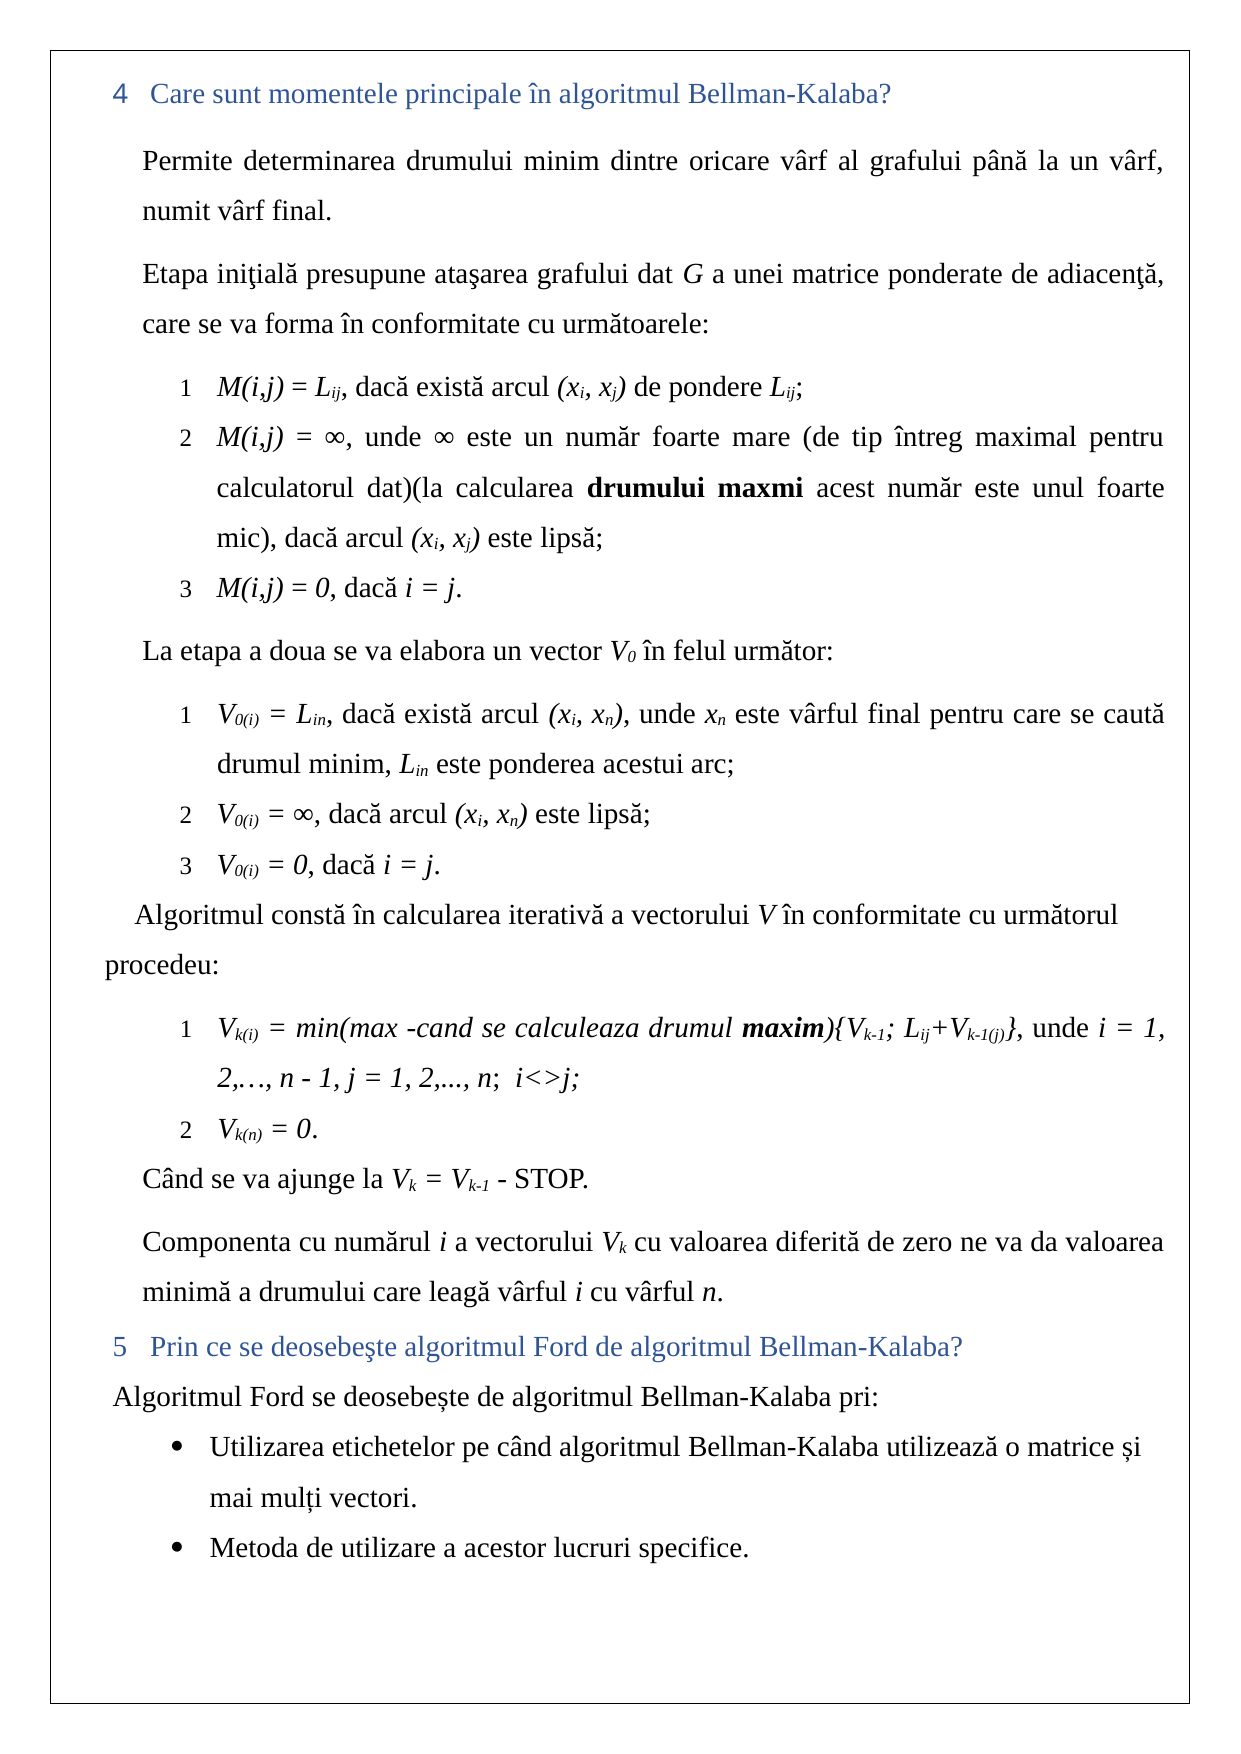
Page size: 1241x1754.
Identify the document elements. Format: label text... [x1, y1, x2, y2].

text Permite determinarea drumului minim dintre oricare vârf al grafului până la un vârf, numit vârf final. [142, 143, 1165, 227]
list Vk(i) = min(max -cand se calculeaza drumul maxim){Vk-1; Lij+Vk-1(j)}, unde i = 1, 2,…, n - 1, j = 1, 2,..., n; i<>j; [179, 1010, 1165, 1094]
text Când se va ajunge la Vk = Vk-1 - STOP. [142, 1161, 1165, 1195]
text Algoritmul Ford se deosebește de algoritmul Bellman-Kalaba pri: [112, 1379, 1165, 1413]
list Metoda de utilizare a acestor lucruri specifice. [172, 1530, 1165, 1564]
text Etapa iniţială presupune ataşarea grafului dat G a unei matrice ponderate de adiacenţă, care se va forma în conformitate cu următoarele: [142, 256, 1165, 340]
text La etapa a doua se va elabora un vector V0 în felul următor: [142, 633, 1165, 667]
text Componenta cu numărul i a vectorului Vk cu valoarea diferită de zero ne va da valoarea minimă a drumului care leagă vârful i cu vârful n. [142, 1224, 1165, 1308]
list Utilizarea etichetelor pe când algoritmul Bellman-Kalaba utilizează o matrice și mai mulți vectori. [172, 1429, 1165, 1513]
list M(i,j) = 0, dacă i = j. [179, 570, 1165, 604]
subtitle Prin ce se deosebeşte algoritmul Ford de algoritmul Bellman-Kalaba? [112, 1329, 1165, 1362]
subtitle Care sunt momentele principale în algoritmul Bellman-Kalaba? [112, 75, 1165, 112]
list V0(i) = ∞, dacă arcul (xi, xn) este lipsă; [179, 797, 1165, 830]
list V0(i) = Lin, dacă există arcul (xi, xn), unde xn este vârful final pentru care se caută drumul minim, Lin este ponderea acestui arc; [179, 696, 1165, 780]
list Vk(n) = 0. [179, 1111, 1165, 1144]
list V0(i) = 0, dacă i = j. [179, 847, 1165, 880]
text Algoritmul constă în calcularea iterativă a vectorului V în conformitate cu următorul procedeu: [104, 897, 1165, 981]
list M(i,j) = Lij, dacă există arcul (xi, xj) de pondere Lij; [179, 369, 1165, 403]
list M(i,j) = ∞, unde ∞ este un număr foarte mare (de tip întreg maximal pentru calculatorul dat)(la calcularea drumului maxmi acest număr este unul foarte mic), dacă arcul (xi, xj) este lipsă; [179, 419, 1165, 553]
